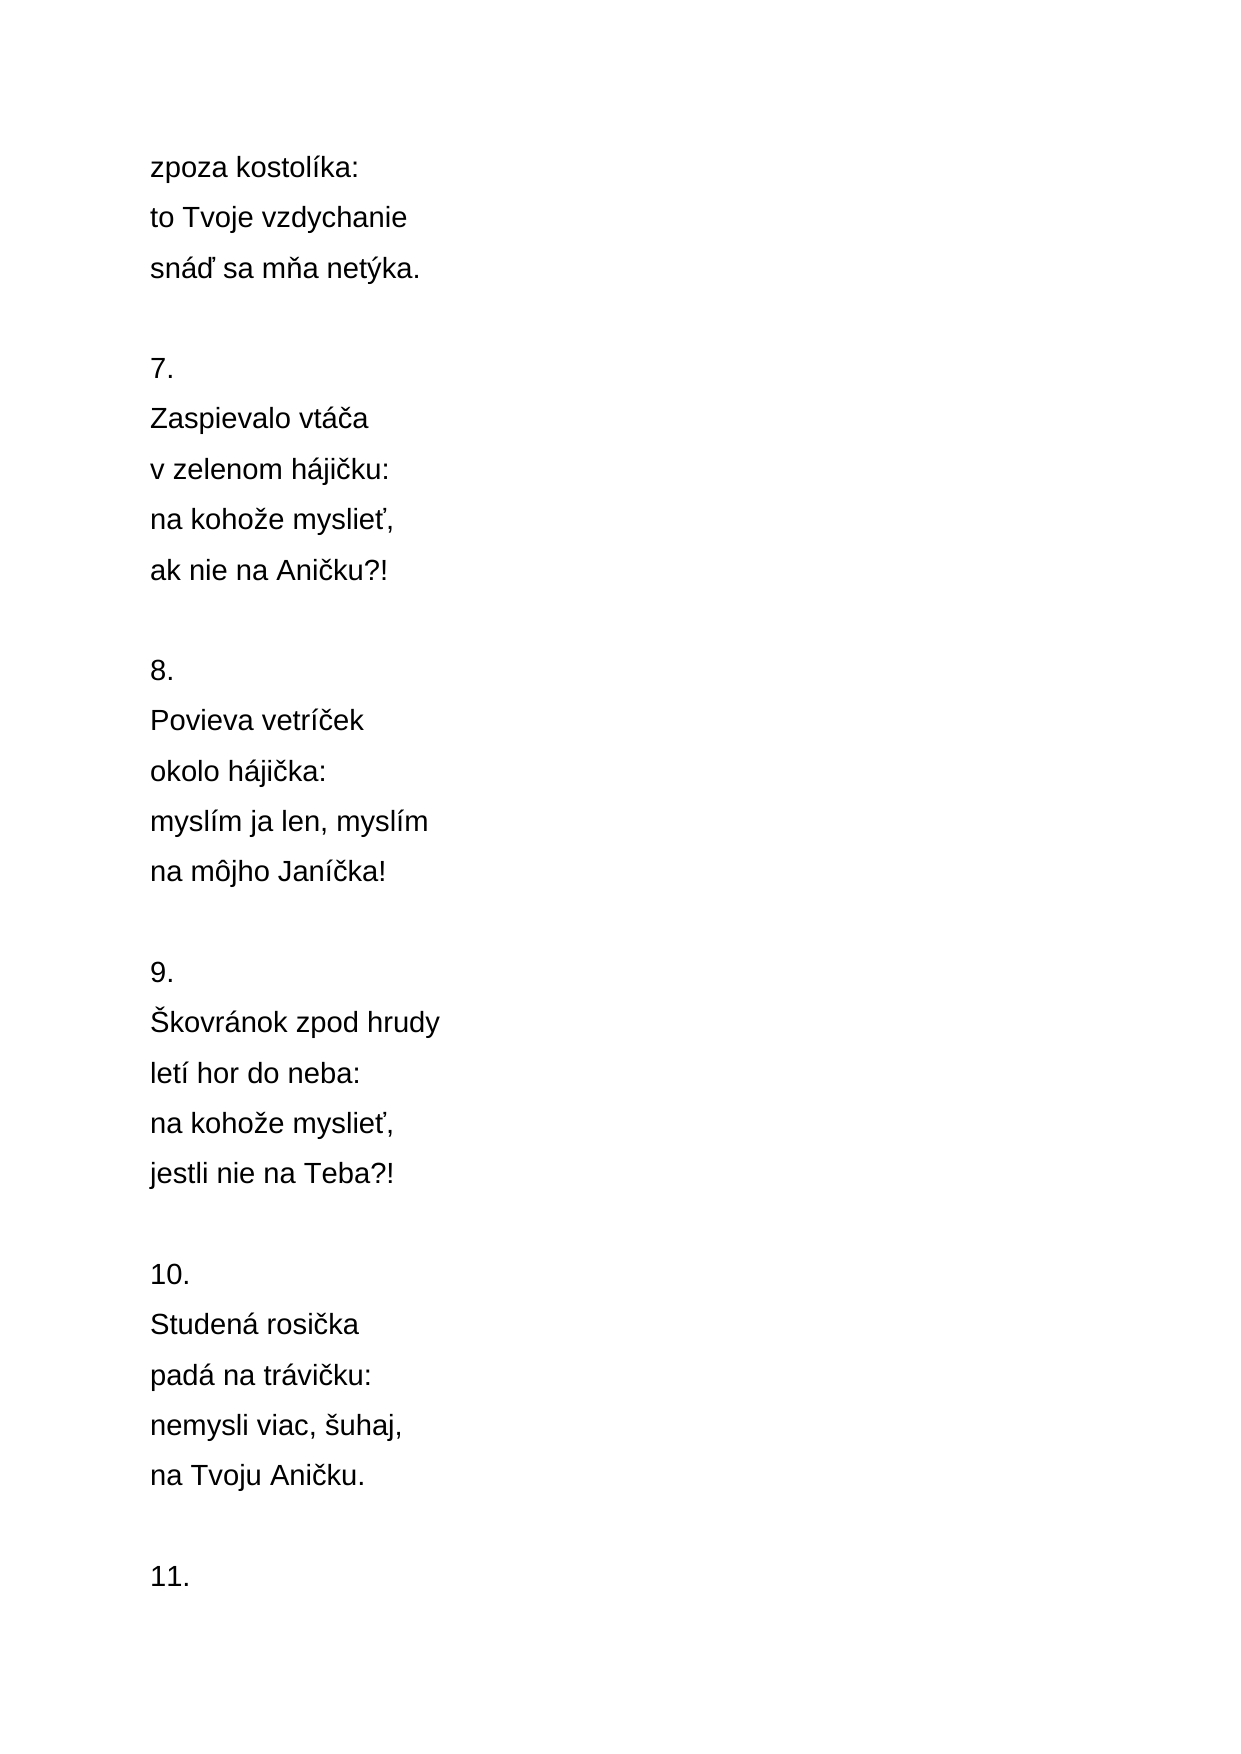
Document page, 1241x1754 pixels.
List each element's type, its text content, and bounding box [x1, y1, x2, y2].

text nemysli viac, šuhaj, [150, 1408, 1091, 1441]
subtitle 9. [150, 955, 1091, 988]
text letí hor do neba: [150, 1056, 1091, 1089]
text ak nie na Aničku?! [150, 552, 1091, 586]
text 8. [150, 653, 1091, 687]
text Zaspievalo vtáča [150, 402, 1091, 435]
text v zelenom hájičku: [150, 452, 1091, 485]
text na kohože myslieť, [150, 502, 1091, 536]
text 10. [150, 1257, 1091, 1290]
text na kohože myslieť, [150, 1106, 1091, 1139]
text na Tvoju Aničku. [150, 1458, 1091, 1492]
text 11. [150, 1559, 1091, 1592]
text Škovránok zpod hrudy [150, 1005, 1091, 1039]
text snáď sa mňa netýka. [150, 251, 1091, 284]
text to Tvoje vzdychanie [150, 200, 1091, 234]
text 7. [150, 351, 1091, 385]
text na môjho Janíčka! [150, 854, 1091, 888]
text Studená rosička [150, 1307, 1091, 1341]
text okolo hájička: [150, 754, 1091, 787]
text jestli nie na Teba?! [150, 1156, 1091, 1190]
text Povieva vetríček [150, 703, 1091, 737]
text zpoza kostolíka: [150, 150, 1091, 183]
text myslím ja len, myslím [150, 804, 1091, 838]
text padá na trávičku: [150, 1357, 1091, 1391]
